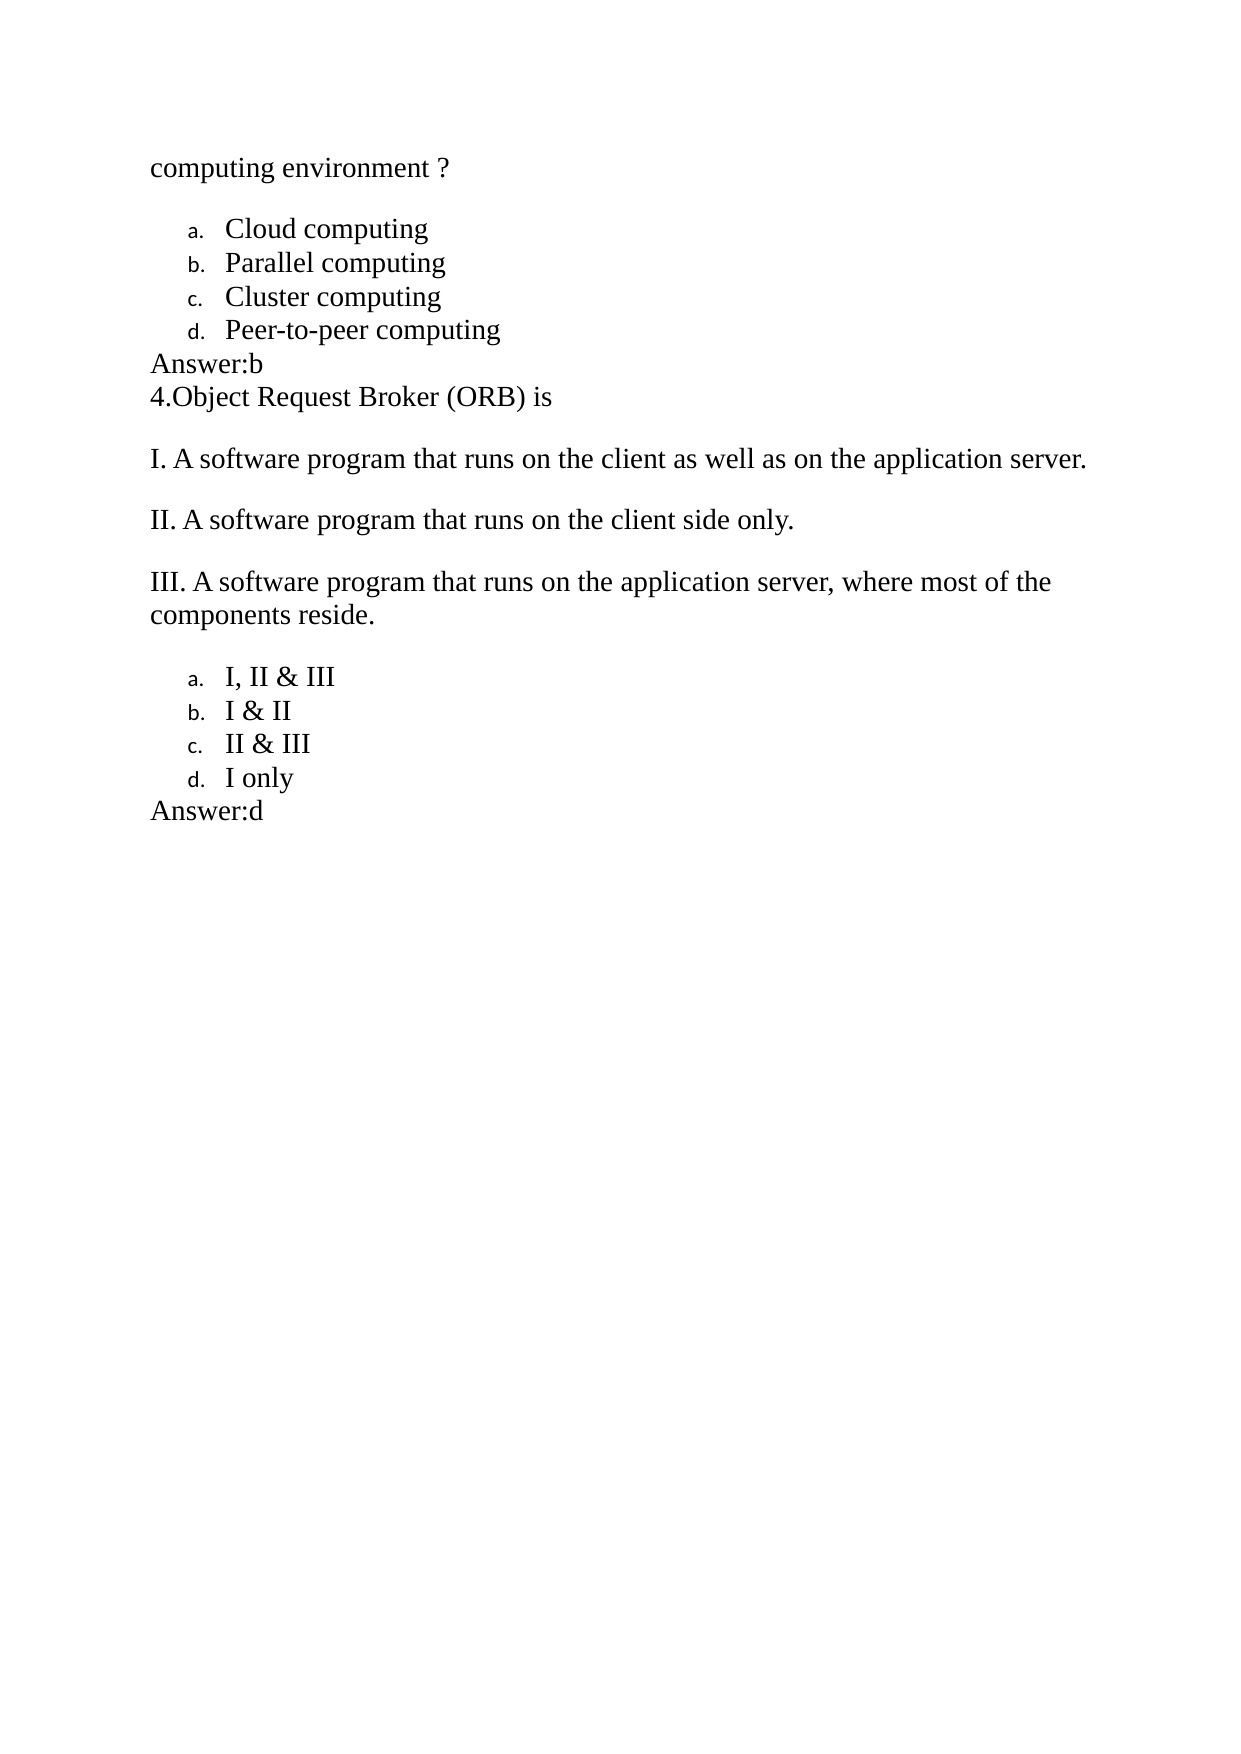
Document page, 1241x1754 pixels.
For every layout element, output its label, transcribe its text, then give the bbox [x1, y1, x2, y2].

list I & II [187, 693, 1090, 726]
text II. A software program that runs on the client side only. [150, 502, 1090, 536]
text Answer:b [150, 346, 1090, 379]
list Peer-to-peer computing [187, 312, 1090, 346]
text Answer:d [150, 793, 1090, 827]
list Parallel computing [187, 245, 1090, 279]
list I, II & III [187, 659, 1090, 693]
text III. A software program that runs on the application server, where most of the components reside. [150, 564, 1090, 631]
text computing environment ? [150, 150, 1090, 183]
list II & III [187, 726, 1090, 760]
list I only [187, 760, 1090, 793]
list Cloud computing [187, 212, 1090, 245]
list Cluster computing [187, 279, 1090, 312]
text I. A software program that runs on the client as well as on the application server. [150, 441, 1090, 474]
text 4.Object Request Broker (ORB) is [150, 379, 1090, 413]
